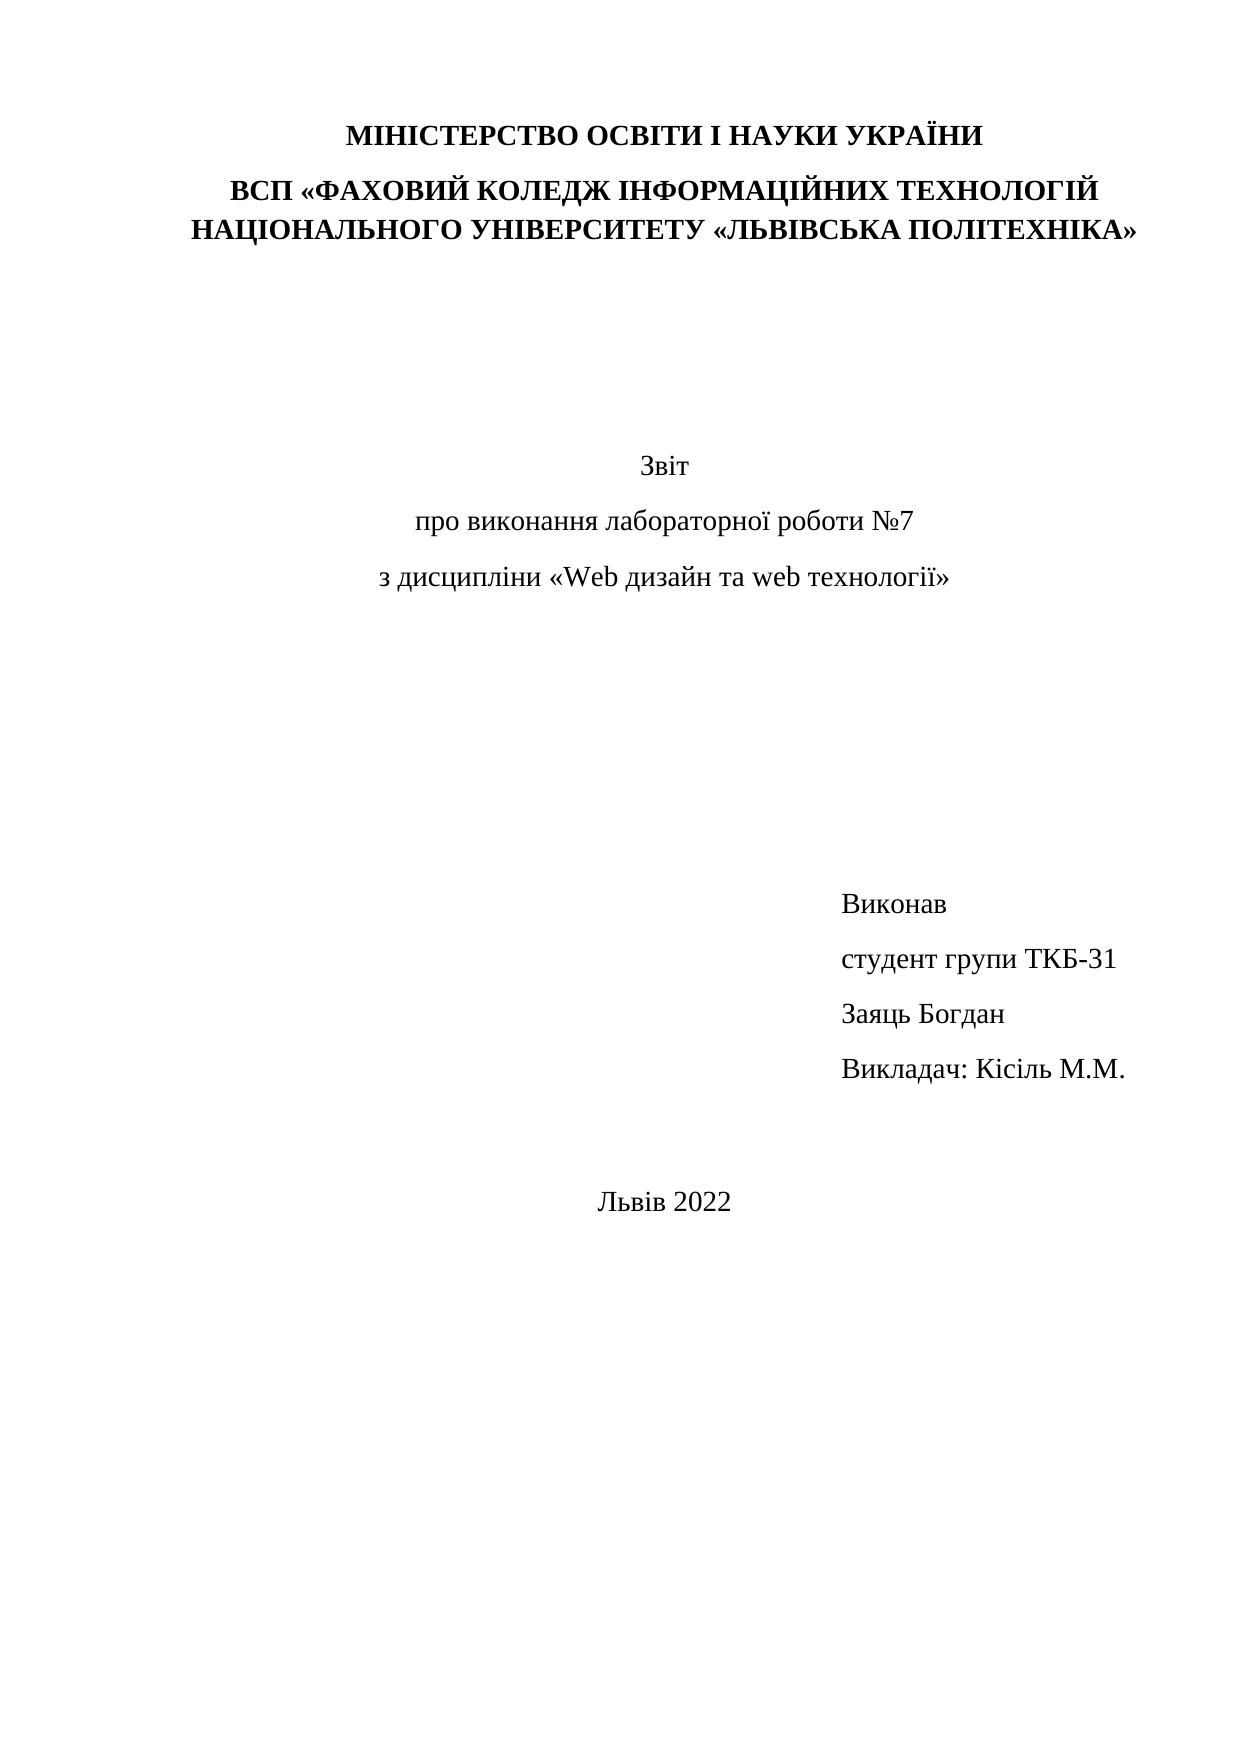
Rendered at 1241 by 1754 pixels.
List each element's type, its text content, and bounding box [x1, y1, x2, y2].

text студент групи ТКБ-31 [841, 941, 1152, 974]
text з дисципліни «Web дизайн та web технології» [177, 559, 1152, 592]
text Заяць Богдан [841, 996, 1152, 1030]
text ВСП «ФАХОВИЙ КОЛЕДЖ ІНФОРМАЦІЙНИХ ТЕХНОЛОГІЙ НАЦІОНАЛЬНОГО УНІВЕРСИТЕТУ «ЛЬВІВСЬКА ПОЛІТЕХНІКА» [177, 173, 1152, 245]
text про виконання лабораторної роботи №7 [177, 503, 1152, 537]
text Виконав [841, 886, 1152, 919]
text Викладач: Кісіль М.М. [841, 1051, 1152, 1085]
text МІНІСТЕРСТВО ОСВІТИ І НАУКИ УКРАЇНИ [177, 118, 1152, 152]
text Звіт [177, 448, 1152, 482]
text Львів 2022 [177, 1184, 1152, 1217]
